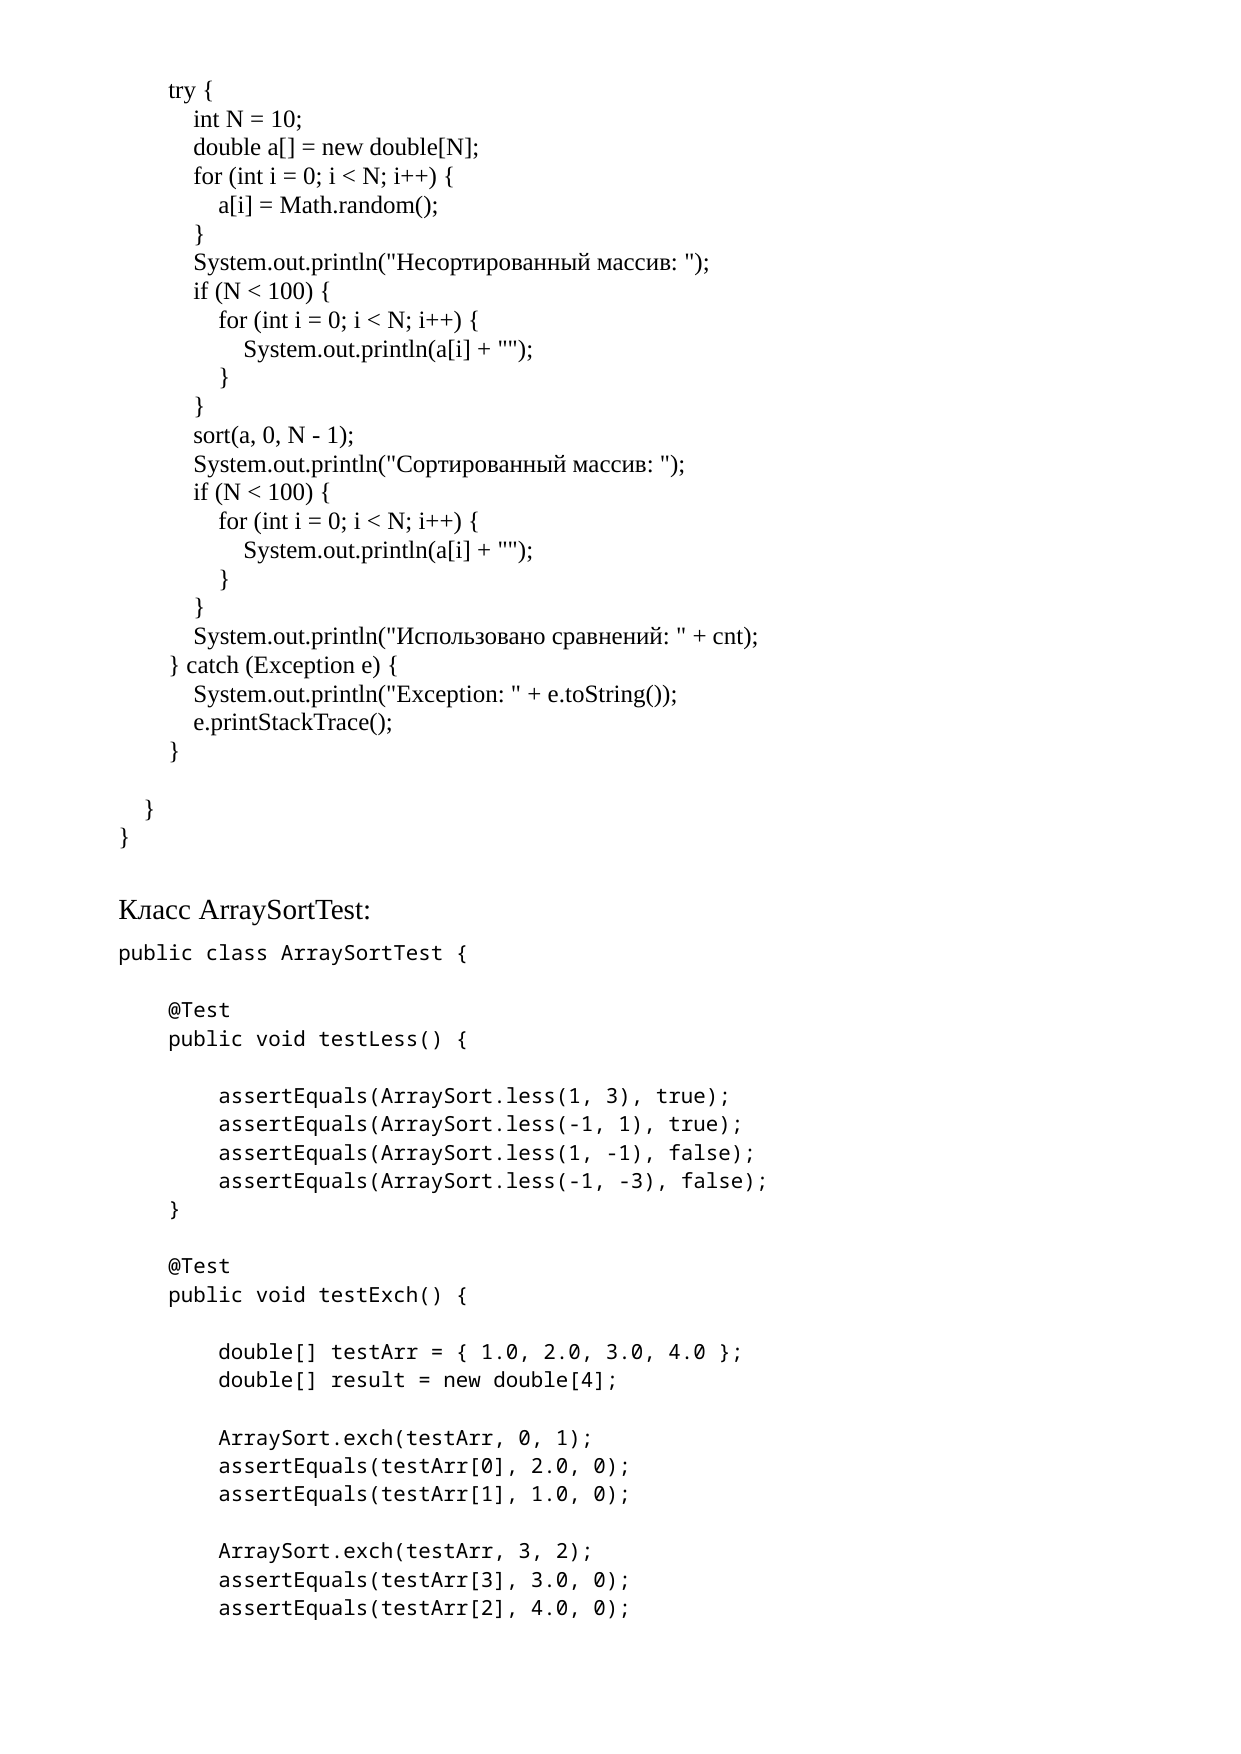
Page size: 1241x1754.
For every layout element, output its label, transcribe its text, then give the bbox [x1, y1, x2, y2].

text } [118, 592, 1122, 621]
text assertEquals(testArr[1], 1.0, 0); [118, 1479, 1122, 1508]
text assertEquals(ArraySort.less(1, -1), false); [118, 1138, 1122, 1166]
text } catch (Exception e) { [118, 650, 1122, 679]
text @Test [118, 1251, 1122, 1280]
text ArraySort.exch(testArr, 3, 2); [118, 1537, 1122, 1565]
text ArraySort.exch(testArr, 0, 1); [118, 1423, 1122, 1451]
text System.out.println("Exception: " + e.toString()); [118, 679, 1122, 707]
text double[] result = new double[4]; [118, 1365, 1122, 1394]
text assertEquals(ArraySort.less(-1, -3), false); [118, 1166, 1122, 1194]
text } [118, 794, 1122, 822]
text int N = 10; [118, 104, 1122, 132]
text for (int i = 0; i < N; i++) { [118, 161, 1122, 190]
text Класс ArraySortTest: [118, 892, 1122, 926]
text System.out.println("Несортированный массив: "); [118, 247, 1122, 276]
text double[] testArr = { 1.0, 2.0, 3.0, 4.0 }; [118, 1337, 1122, 1365]
text System.out.println("Сортированный массив: "); [118, 449, 1122, 477]
text assertEquals(testArr[2], 4.0, 0); [118, 1593, 1122, 1622]
text public void testExch() { [118, 1280, 1122, 1308]
text sort(a, 0, N - 1); [118, 420, 1122, 449]
text try { [118, 75, 1122, 104]
text for (int i = 0; i < N; i++) { [118, 305, 1122, 334]
text @Test [118, 995, 1122, 1024]
text System.out.println(a[i] + ""); [118, 334, 1122, 362]
text for (int i = 0; i < N; i++) { [118, 506, 1122, 535]
text public void testLess() { [118, 1024, 1122, 1052]
text } [118, 362, 1122, 391]
text a[i] = Math.random(); [118, 190, 1122, 219]
text e.printStackTrace(); [118, 707, 1122, 736]
text assertEquals(ArraySort.less(1, 3), true); [118, 1081, 1122, 1109]
text } [118, 822, 1122, 851]
text assertEquals(ArraySort.less(-1, 1), true); [118, 1109, 1122, 1138]
text System.out.println("Использовано сравнений: " + cnt); [118, 621, 1122, 650]
text System.out.println(a[i] + ""); [118, 535, 1122, 564]
text } [118, 219, 1122, 247]
text } [118, 391, 1122, 420]
text } [118, 1194, 1122, 1223]
text assertEquals(testArr[0], 2.0, 0); [118, 1451, 1122, 1479]
text if (N < 100) { [118, 477, 1122, 506]
text } [118, 564, 1122, 592]
text public class ArraySortTest { [118, 938, 1122, 967]
text } [118, 736, 1122, 765]
text if (N < 100) { [118, 276, 1122, 305]
text assertEquals(testArr[3], 3.0, 0); [118, 1565, 1122, 1593]
text double a[] = new double[N]; [118, 132, 1122, 161]
